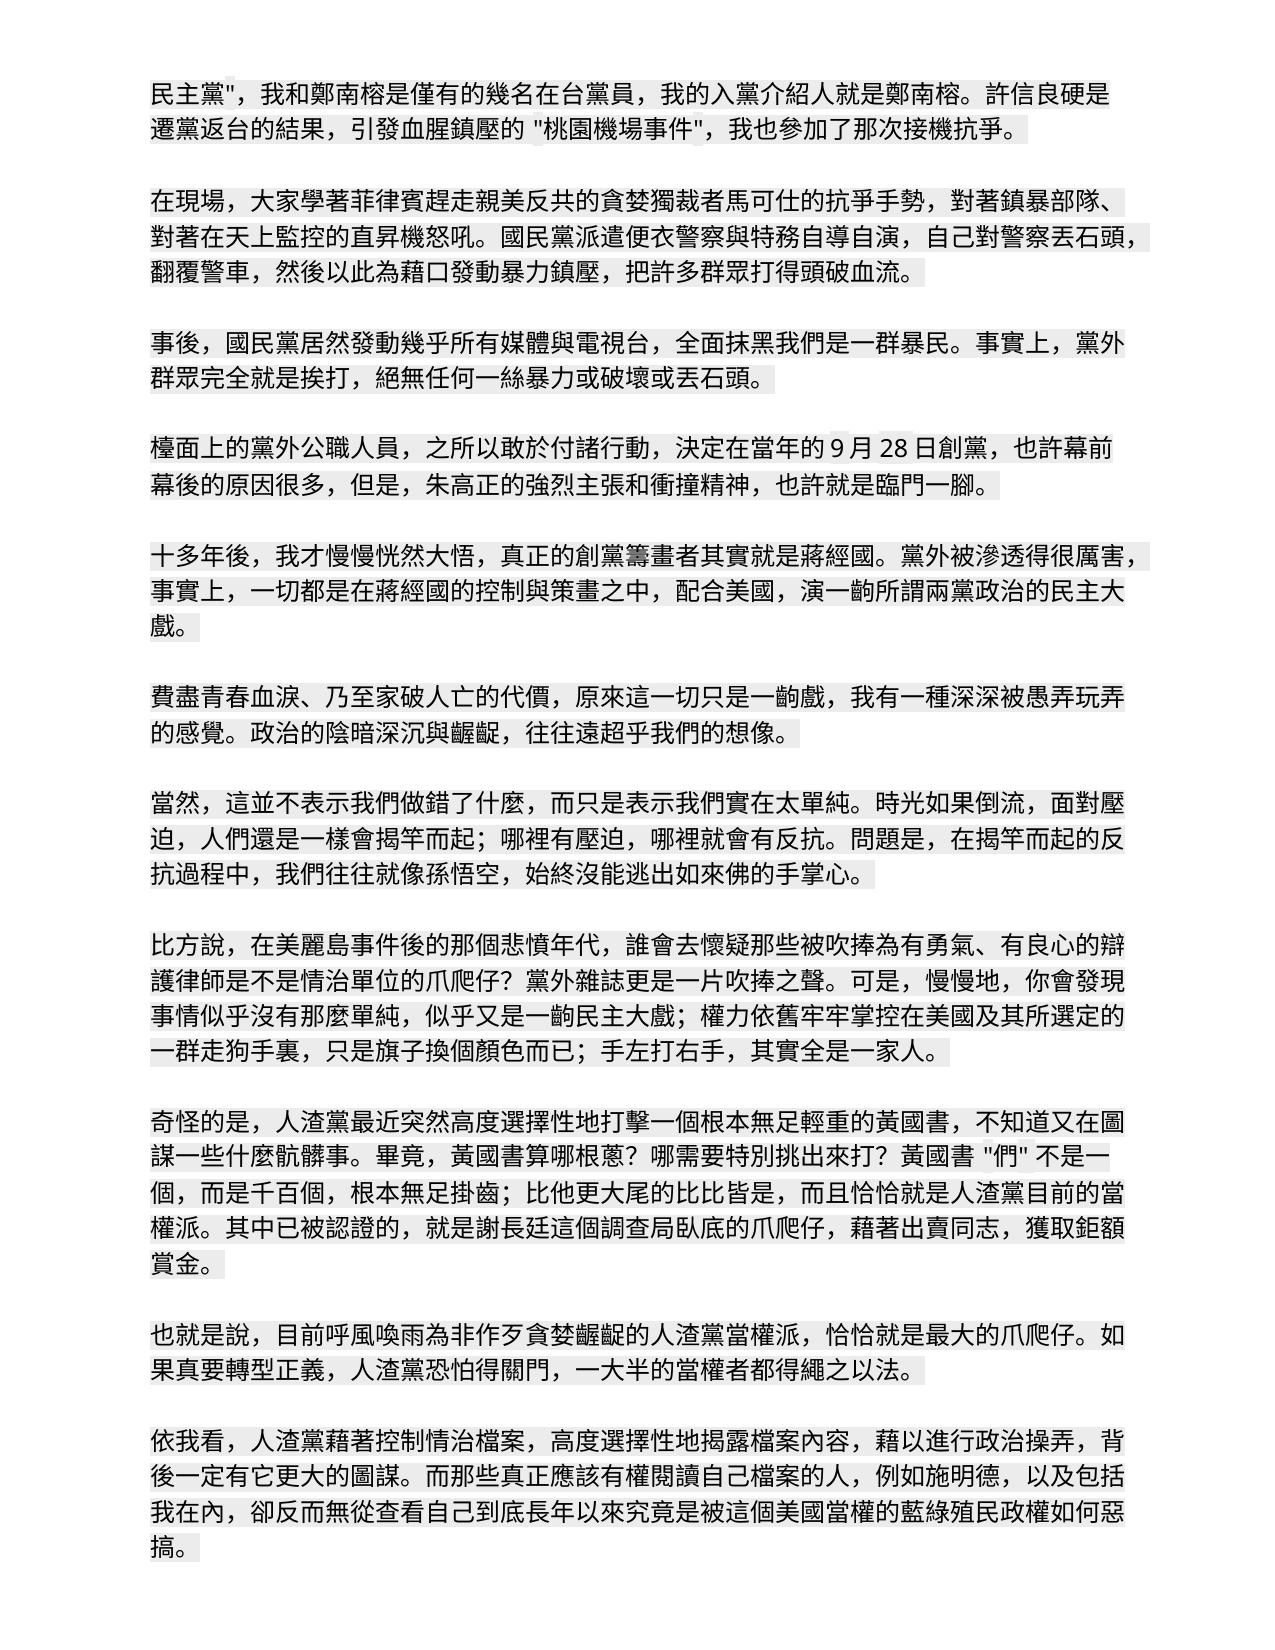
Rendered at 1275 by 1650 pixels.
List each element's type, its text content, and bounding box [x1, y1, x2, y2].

text 朱高正與我 陳真 2021. 10. 23. 朱高正昨晚過世，感覺特別難過。 我跟他僅有幾面之緣，後來更因統獨而無往來。當年我是獨，他是統。就是他，因為阻止黨員在民進黨黨代表大會上散發台獨文宣與書籍，把鄭南榕打得頭破血流。那年應該是1987年。鄭南榕先出手打朱高正一個巴掌，記得鄭還大聲說 "我是代表台灣人打你"，卻馬上被朱高正及其他民進黨人拿椅子打破頭，場面相當血腥。 我跟朱高正第一次認識的地點很特別，我們是在龍山寺的 "屋頂" 上認識。那是1986年的5月19日，鄭南榕發起 "519反戒嚴綠色行動"。那是台灣在戒嚴時期第一次群眾運動。那天，我們被幾百名鎮暴部隊團團圍住，困在台北龍山寺一整天，夜裏一度風雨交加。 鎮暴圈外有許多群眾，我們後來於是就乾脆爬到屋頂上，拿著擴音器對鎮暴部隊與圈外的群眾演講、喊話。其間，就在屋頂上，有位黨工說要介紹我認識一個人，隨即帶著一個人，"爬" 過來我身邊，跟我握手。我應該是那次抗爭中惟一一個大學生。他自我介紹說他叫做 "朱博士"，去年 (1985年)剛從德國回來。 我以為他的名字就叫做 "博士"，於是笑著跟他說你爸媽很會取名哦。幾天後，我看了他給我的名片，才知道他不是叫做朱"博士"，而是朱"高正"。 "519反戒嚴綠色行動" 之後幾個月(9月28日)，民進黨就成立了，建黨臨門一腳的關鍵人物就是朱高正。 組黨的事，在黨外講了很多年，每次選舉就拿出來講，拿出來 "騙" 選票，但是每次都只是嘴巴講一講，從來不敢真的付諸行動。 這也是為什麼許信良會在海外組黨、揚言遷黨回台的原因。許信良在美國組了一個 "台灣民主黨"，我和鄭南榕是僅有的幾名在台黨員，我的入黨介紹人就是鄭南榕。許信良硬是遷黨返台的結果，引發血腥鎮壓的 "桃園機場事件"，我也參加了那次接機抗爭。 在現場，大家學著菲律賓趕走親美反共的貪婪獨裁者馬可仕的抗爭手勢，對著鎮暴部隊、對著在天上監控的直昇機怒吼。國民黨派遣便衣警察與特務自導自演，自己對警察丟石頭，翻覆警車，然後以此為藉口發動暴力鎮壓，把許多群眾打得頭破血流。 事後，國民黨居然發動幾乎所有媒體與電視台，全面抹黑我們是一群暴民。事實上，黨外群眾完全就是挨打，絕無任何一絲暴力或破壞或丟石頭。 檯面上的黨外公職人員，之所以敢於付諸行動，決定在當年的9月28日創黨，也許幕前幕後的原因很多，但是，朱高正的強烈主張和衝撞精神，也許就是臨門一腳。 十多年後，我才慢慢恍然大悟，真正的創黨籌畫者其實就是蔣經國。黨外被滲透得很厲害，事實上，一切都是在蔣經國的控制與策畫之中，配合美國，演一齣所謂兩黨政治的民主大戲。 費盡青春血淚、乃至家破人亡的代價，原來這一切只是一齣戲，我有一種深深被愚弄玩弄的感覺。政治的陰暗深沉與齷齪，往往遠超乎我們的想像。 當然，這並不表示我們做錯了什麼，而只是表示我們實在太單純。時光如果倒流，面對壓迫，人們還是一樣會揭竿而起；哪裡有壓迫，哪裡就會有反抗。問題是，在揭竿而起的反抗過程中，我們往往就像孫悟空，始終沒能逃出如來佛的手掌心。 比方說，在美麗島事件後的那個悲憤年代，誰會去懷疑那些被吹捧為有勇氣、有良心的辯護律師是不是情治單位的爪爬仔？黨外雜誌更是一片吹捧之聲。可是，慢慢地，你會發現事情似乎沒有那麼單純，似乎又是一齣民主大戲；權力依舊牢牢掌控在美國及其所選定的一群走狗手裏，只是旗子換個顏色而已；手左打右手，其實全是一家人。 奇怪的是，人渣黨最近突然高度選擇性地打擊一個根本無足輕重的黃國書，不知道又在圖謀一些什麼骯髒事。畢竟，黃國書算哪根蔥？哪需要特別挑出來打？黃國書 "們" 不是一個，而是千百個，根本無足掛齒；比他更大尾的比比皆是，而且恰恰就是人渣黨目前的當權派。其中已被認證的，就是謝長廷這個調查局臥底的爪爬仔，藉著出賣同志，獲取鉅額賞金。 也就是說，目前呼風喚雨為非作歹貪婪齷齪的人渣黨當權派，恰恰就是最大的爪爬仔。如果真要轉型正義，人渣黨恐怕得關門，一大半的當權者都得繩之以法。 依我看，人渣黨藉著控制情治檔案，高度選擇性地揭露檔案內容，藉以進行政治操弄，背後一定有它更大的圖謀。而那些真正應該有權閱讀自己檔案的人，例如施明德，以及包括我在內，卻反而無從查看自己到底長年以來究竟是被這個美國當權的藍綠殖民政權如何惡搞。 回到朱高正。我跟他在風雨交加的龍山寺屋頂上初識之後，僅有幾次群眾大會同台演講，並無其它私人聯繫，其實非關統獨，而是因為某件 "小事"。他說，"大德不踰矩，小德出入可也"。但是，有些事在我看來並非小事。 那事是這樣，差不多是1987或1988年，朱高正是反對運動的第一紅人，是立法委員，在立法院一戰成名，所到之處，人山人海，群眾為之瘋狂。有一天，他來高雄參加一個群眾大會，地點在高雄三民公園。我跟他都是演講者。講完之後，他邀我和葉耀鵬去西仔灣吃宵夜。 離開群眾會場之時，一位衣著破舊的老阿伯，牽著腳踏車，氣喘吁吁地把我們喊住，說他回家拿錢來了，想捐錢給我們黨外。有個同行的黨工就把錢收下。你猜是多少錢？一百元！老阿伯一直說抱歉，說他就只有這麼一點錢。 我們四人在西仔灣吃宵夜時，朱高正點了一鍋醉蝦，蝦子是活的，活生生剝殼吃掉，我不敢吃，他笑說我沒男子氣概，我說與氣概無關，與蝦子的痛苦有關。 席間，他還點了一瓶洋酒(我滴酒不沾)，那位黨工說，這酒很貴，一瓶好幾千元。吃完之後，我身無分文，當然是由朱高正或葉耀鵬請客。可是，我看他們也沒去櫃台付帳。 後來，我就問了朱高正這桌飯是誰出錢？他說，剛才群眾大會上就募得好幾萬塊，用那些捐款來支付就行。我說，怎麼可以這樣？像剛才那個阿伯那麼窮，勉強拿出一百元家當，怎麼可以一瓶酒幾千元就把群眾的捐款給喝掉了？ 朱高正覺得我很無聊，連這種 "小事" 也要計較，說了一句 "大德不踰矩，小德出入可也"，於是我們就吵起來了。我不服氣，於是事後就寫了一封公開信，印了幾十份，寄給每個黨部及一些民代，希望黨部正視這個問題，不要辜負支持者的心意，人家捐款給我們不是要我們拿來喝幾千元洋酒，或是吃什麼醉蝦。這類捐款應該用在公事上才對。 在那之後，我就沒再跟朱高正有任何連繫。 我至今不認為這是小事或小德，但我同樣也不否認朱高正的巨大貢獻。事實上，以他當年沛然莫之能禦的聲勢，在黨外群眾心目中，根本就像神一樣，倘若他是個有私心或權力薰心的人，民進黨根本沒有一個人會是他的對手。他絕對是民進黨的超級天王。 但是，他卻因為民進黨逐漸走向台獨而寧可退黨，斷送一己的大好政治前途。光是這一點，就值得我們肅然起敬。 人渣們卻是這樣：心中根本無任何信念，哪有什麼統獨可言？完全就是看風向，哪兒有權力有利益有選票，就往哪兒靠。但是，朱高正卻為了兩岸統一的信念，離開了這個由他一手催生的黨，離開對他瘋狂著迷的廣大群眾，捨去原本可以一人獨霸的政治局面。 我對他的理解是這樣，但我與之畢竟全然不熟，不知道我的理解是不是又太單純了？ 不管如何，也許物傷其類，他的離去，使我頗為難過。他大我十歲左右。我雖不打架，也沒有他的好口才與爆發性煽動力，但在公義與義憤這一點上，我也許跟他有點類似，都是有點脾氣、敢於拼上一條命的人。 [150, 75, 1125, 1562]
